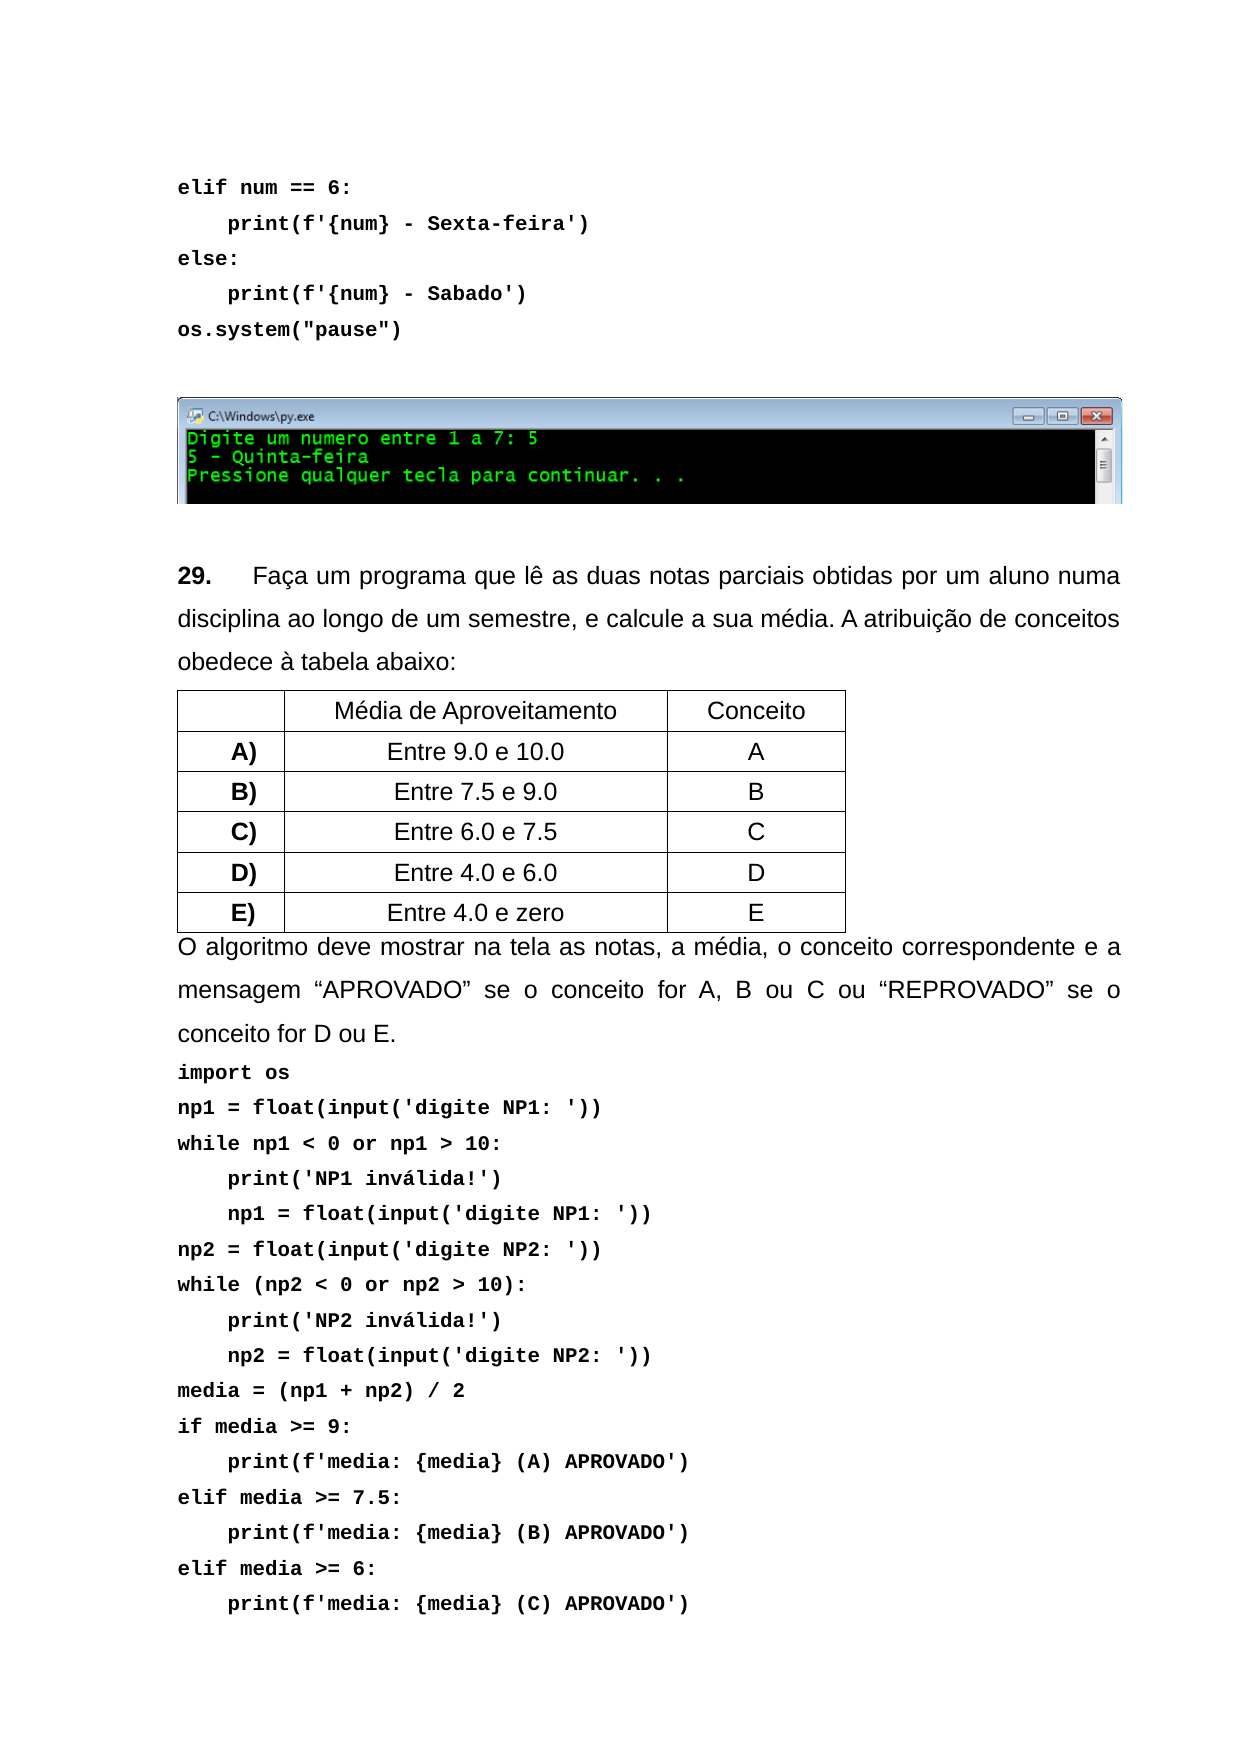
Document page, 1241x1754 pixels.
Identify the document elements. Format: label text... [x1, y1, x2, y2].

text np2 = float(input('digite NP2: ')) [177, 1345, 1122, 1369]
text print(f'{num} - Sexta-feira') [177, 213, 1122, 236]
text print('NP1 inválida!') [177, 1168, 1122, 1192]
text if media >= 9: [177, 1416, 1122, 1439]
table_cell [178, 853, 284, 892]
table_cell Entre 6.0 e 7.5 [285, 812, 667, 852]
list Faça um programa que lê as duas notas parciais obtidas por um aluno numa disciplina ao longo de um semestre, e calcule a sua média. A atribuição de conceitos obedece à tabela abaixo: [177, 561, 1122, 676]
text elif media >= 6: [177, 1558, 1122, 1581]
table_cell [178, 732, 284, 771]
text print(f'media: {media} (B) APROVADO') [177, 1522, 1122, 1546]
table_cell B [668, 772, 845, 811]
text import os [177, 1062, 1122, 1085]
text O algoritmo deve mostrar na tela as notas, a média, o conceito correspondente e a mensagem “APROVADO” se o conceito for A, B ou C ou “REPROVADO” se o conceito for D ou E. [177, 932, 1122, 1047]
text print(f'media: {media} (C) APROVADO') [177, 1593, 1122, 1617]
table_cell [178, 772, 284, 811]
text os.system("pause") [177, 319, 1122, 342]
text print(f'media: {media} (A) APROVADO') [177, 1451, 1122, 1475]
table_cell Entre 4.0 e 6.0 [285, 853, 667, 892]
table_cell D [668, 853, 845, 892]
table_cell [178, 812, 284, 852]
text media = (np1 + np2) / 2 [177, 1381, 1122, 1404]
table_cell E [668, 893, 845, 932]
table_cell [178, 893, 284, 932]
text np2 = float(input('digite NP2: ')) [177, 1239, 1122, 1262]
text elif num == 6: [177, 177, 1122, 201]
text print('NP2 inválida!') [177, 1310, 1122, 1333]
table_header Média de Aproveitamento [285, 691, 667, 731]
text else: [177, 248, 1122, 272]
table_cell C [668, 812, 845, 852]
table_cell Entre 7.5 e 9.0 [285, 772, 667, 811]
text while (np2 < 0 or np2 > 10): [177, 1274, 1122, 1298]
table_header [178, 691, 284, 731]
picture [177, 397, 1123, 504]
table_cell A [668, 732, 845, 771]
table_header Conceito [668, 691, 845, 731]
table_cell Entre 9.0 e 10.0 [285, 732, 667, 771]
text np1 = float(input('digite NP1: ')) [177, 1203, 1122, 1227]
text np1 = float(input('digite NP1: ')) [177, 1097, 1122, 1121]
text while np1 < 0 or np1 > 10: [177, 1133, 1122, 1156]
text print(f'{num} - Sabado') [177, 283, 1122, 307]
table_cell Entre 4.0 e zero [285, 893, 667, 932]
text elif media >= 7.5: [177, 1487, 1122, 1510]
